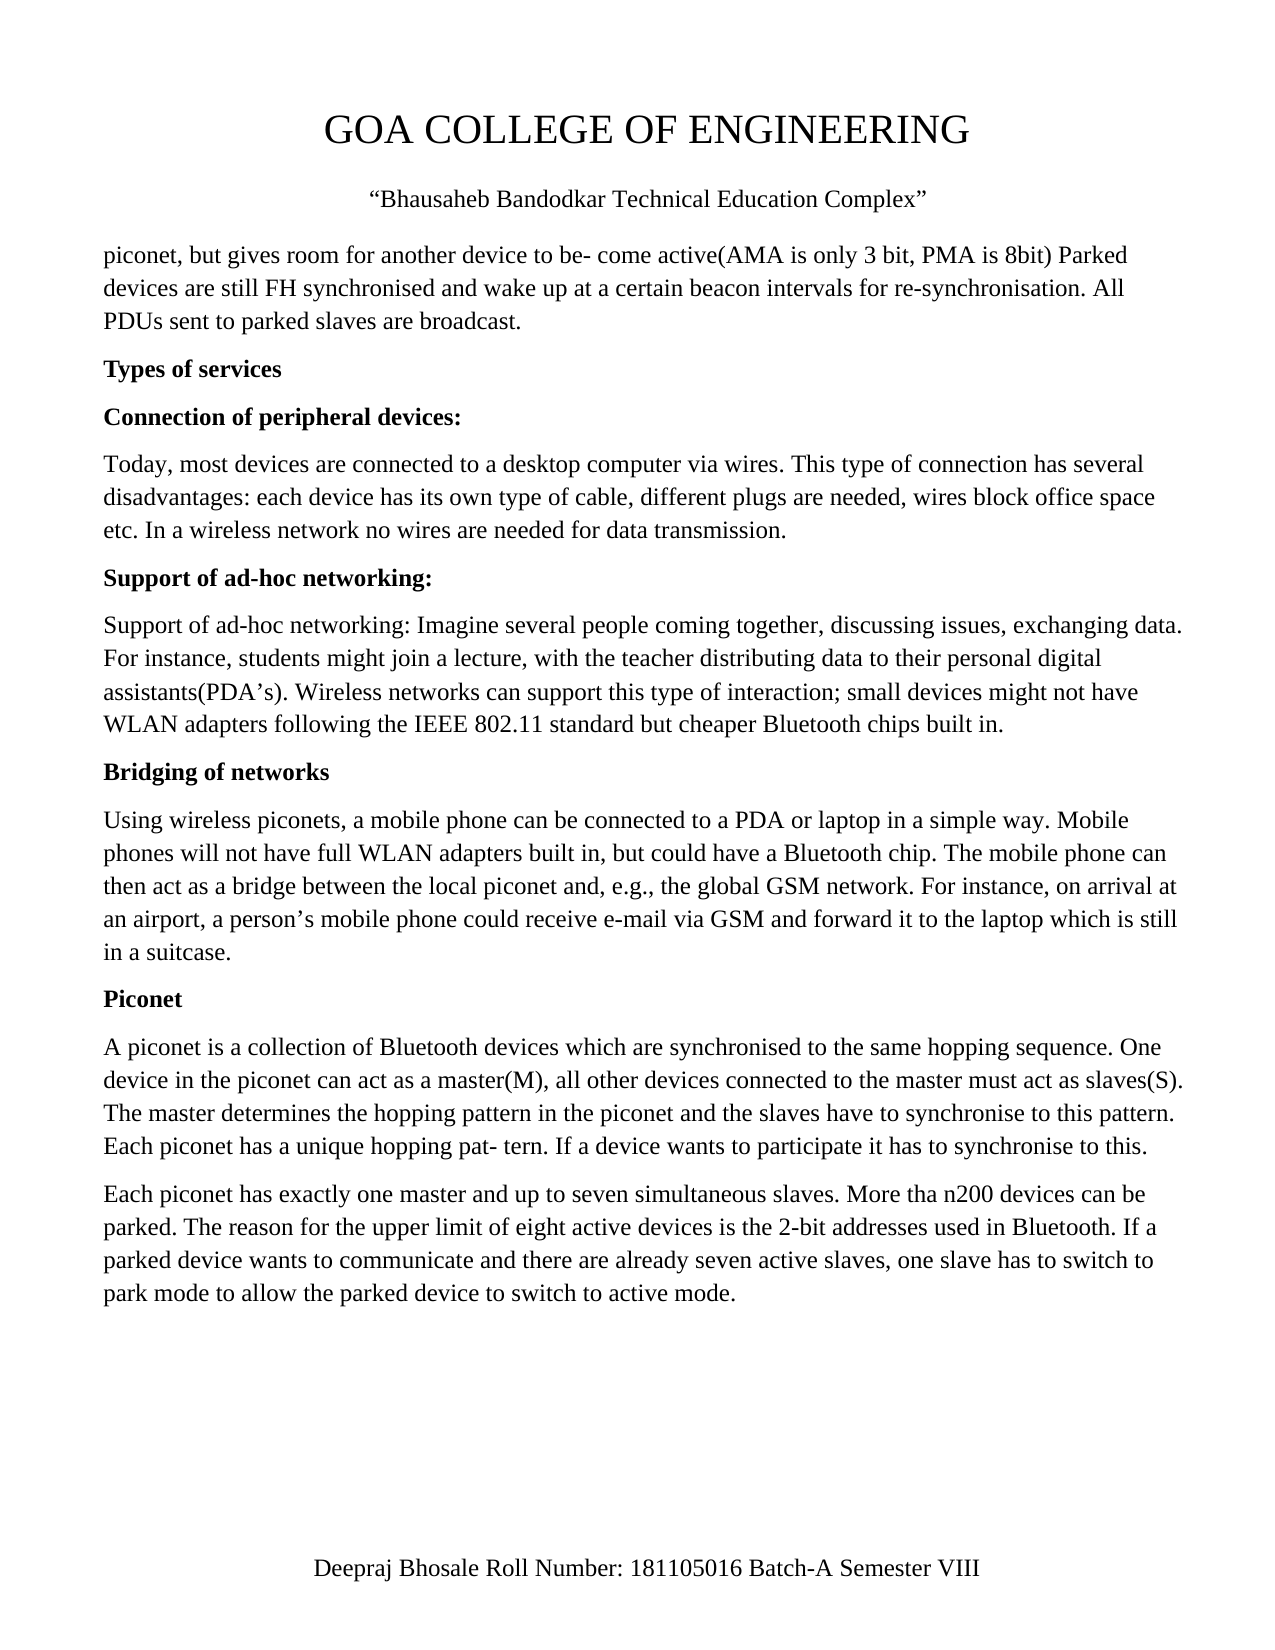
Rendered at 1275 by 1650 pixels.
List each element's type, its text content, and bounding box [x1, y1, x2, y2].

text Types of services [103, 354, 1191, 383]
text Today, most devices are connected to a desktop computer via wires. This type of connection has several disadvantages: each device has its own type of cable, different plugs are needed, wires block office space etc. In a wireless network no wires are needed for data transmission. [103, 449, 1191, 544]
text Bridging of networks [103, 757, 1191, 786]
text Connection of peripheral devices: [103, 402, 1191, 430]
text Support of ad-hoc networking: Imagine several people coming together, discussing issues, exchanging data. For instance, students might join a lecture, with the teacher distributing data to their personal digital assistants(PDA’s). Wireless networks can support this type of interaction; small devices might not have WLAN adapters following the IEEE 802.11 standard but cheaper Bluetooth chips built in. [103, 611, 1191, 738]
text Piconet [103, 984, 1191, 1013]
text Each piconet has exactly one master and up to seven simultaneous slaves. More tha n200 devices can be parked. The reason for the upper limit of eight active devices is the 2-bit addresses used in Bluetooth. If a parked device wants to communicate and there are already seven active slaves, one slave has to switch to park mode to allow the parked device to switch to active mode. [103, 1179, 1191, 1307]
text piconet, but gives room for another device to be- come active(AMA is only 3 bit, PMA is 8bit) Parked devices are still FH synchronised and wake up at a certain beacon intervals for re-synchronisation. All PDUs sent to parked slaves are broadcast. [103, 240, 1191, 335]
text Support of ad-hoc networking: [103, 563, 1191, 592]
text Using wireless piconets, a mobile phone can be connected to a PDA or laptop in a simple way. Mobile phones will not have full WLAN adapters built in, but could have a Bluetooth chip. The mobile phone can then act as a bridge between the local piconet and, e.g., the global GSM network. For instance, on arrival at an airport, a person’s mobile phone could receive e-mail via GSM and forward it to the laptop which is still in a suitcase. [103, 805, 1191, 966]
text A piconet is a collection of Bluetooth devices which are synchronised to the same hopping sequence. One device in the piconet can act as a master(M), all other devices connected to the master must act as slaves(S). The master determines the hopping pattern in the piconet and the slaves have to synchronise to this pattern. Each piconet has a unique hopping pat- tern. If a device wants to participate it has to synchronise to this. [103, 1032, 1191, 1160]
